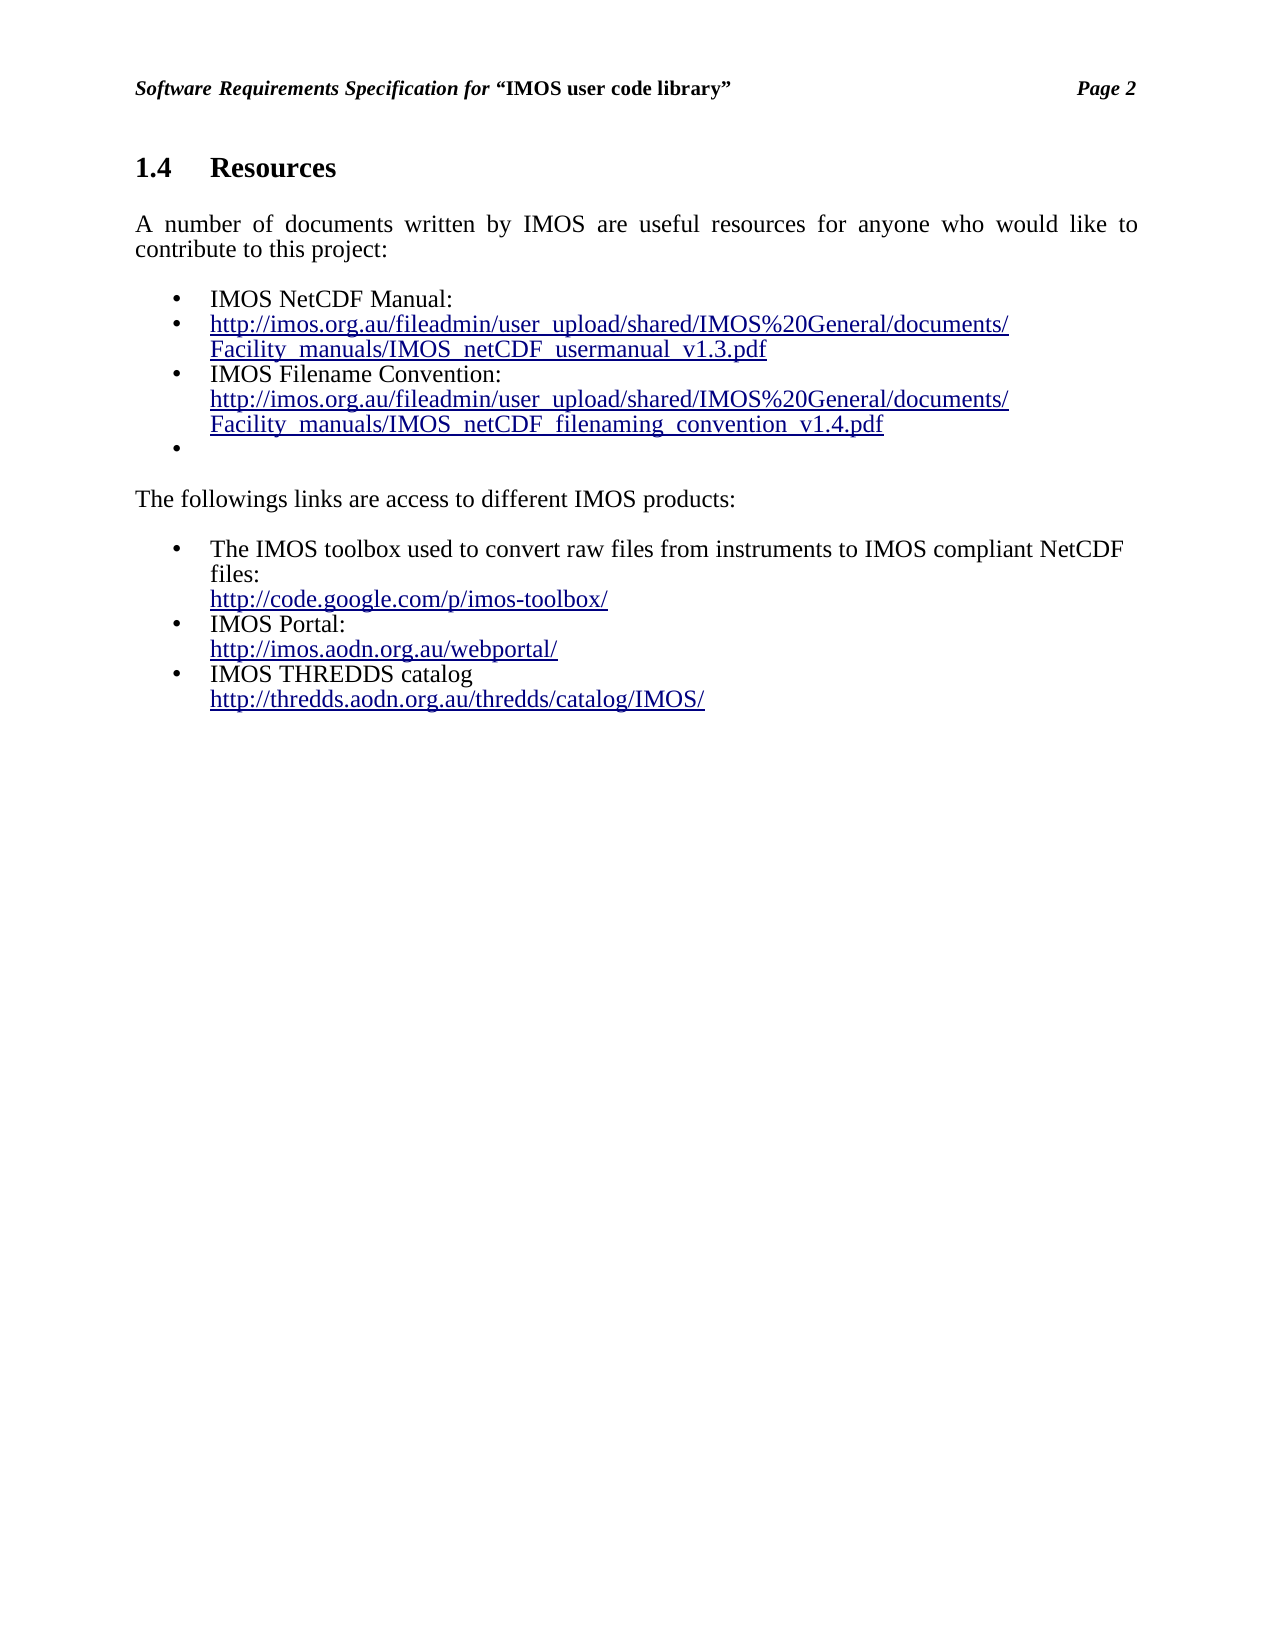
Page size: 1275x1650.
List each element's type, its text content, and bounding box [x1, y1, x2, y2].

list http://thredds.aodn.org.au/thredds/catalog/IMOS/ [172, 688, 1140, 713]
subtitle Resources [135, 150, 1140, 183]
list IMOS NetCDF Manual: [172, 288, 1140, 313]
list IMOS Portal: [172, 613, 1140, 638]
list IMOS THREDDS catalog [172, 663, 1140, 688]
text A number of documents written by IMOS are useful resources for anyone who would like to contribute to this project: [135, 213, 1140, 263]
list http://imos.aodn.org.au/webportal/ [172, 638, 1140, 663]
text The followings links are access to different IMOS products: [135, 488, 1140, 513]
list http://code.google.com/p/imos-toolbox/ [172, 588, 1140, 613]
list IMOS Filename Convention: [172, 363, 1140, 388]
list http://imos.org.au/fileadmin/user_upload/shared/IMOS%20General/documents/Facility_manuals/IMOS_netCDF_filenaming_convention_v1.4.pdf [172, 388, 1140, 438]
list The IMOS toolbox used to convert raw files from instruments to IMOS compliant NetCDF files: [172, 538, 1140, 588]
list http://imos.org.au/fileadmin/user_upload/shared/IMOS%20General/documents/Facility_manuals/IMOS_netCDF_usermanual_v1.3.pdf [172, 313, 1140, 363]
